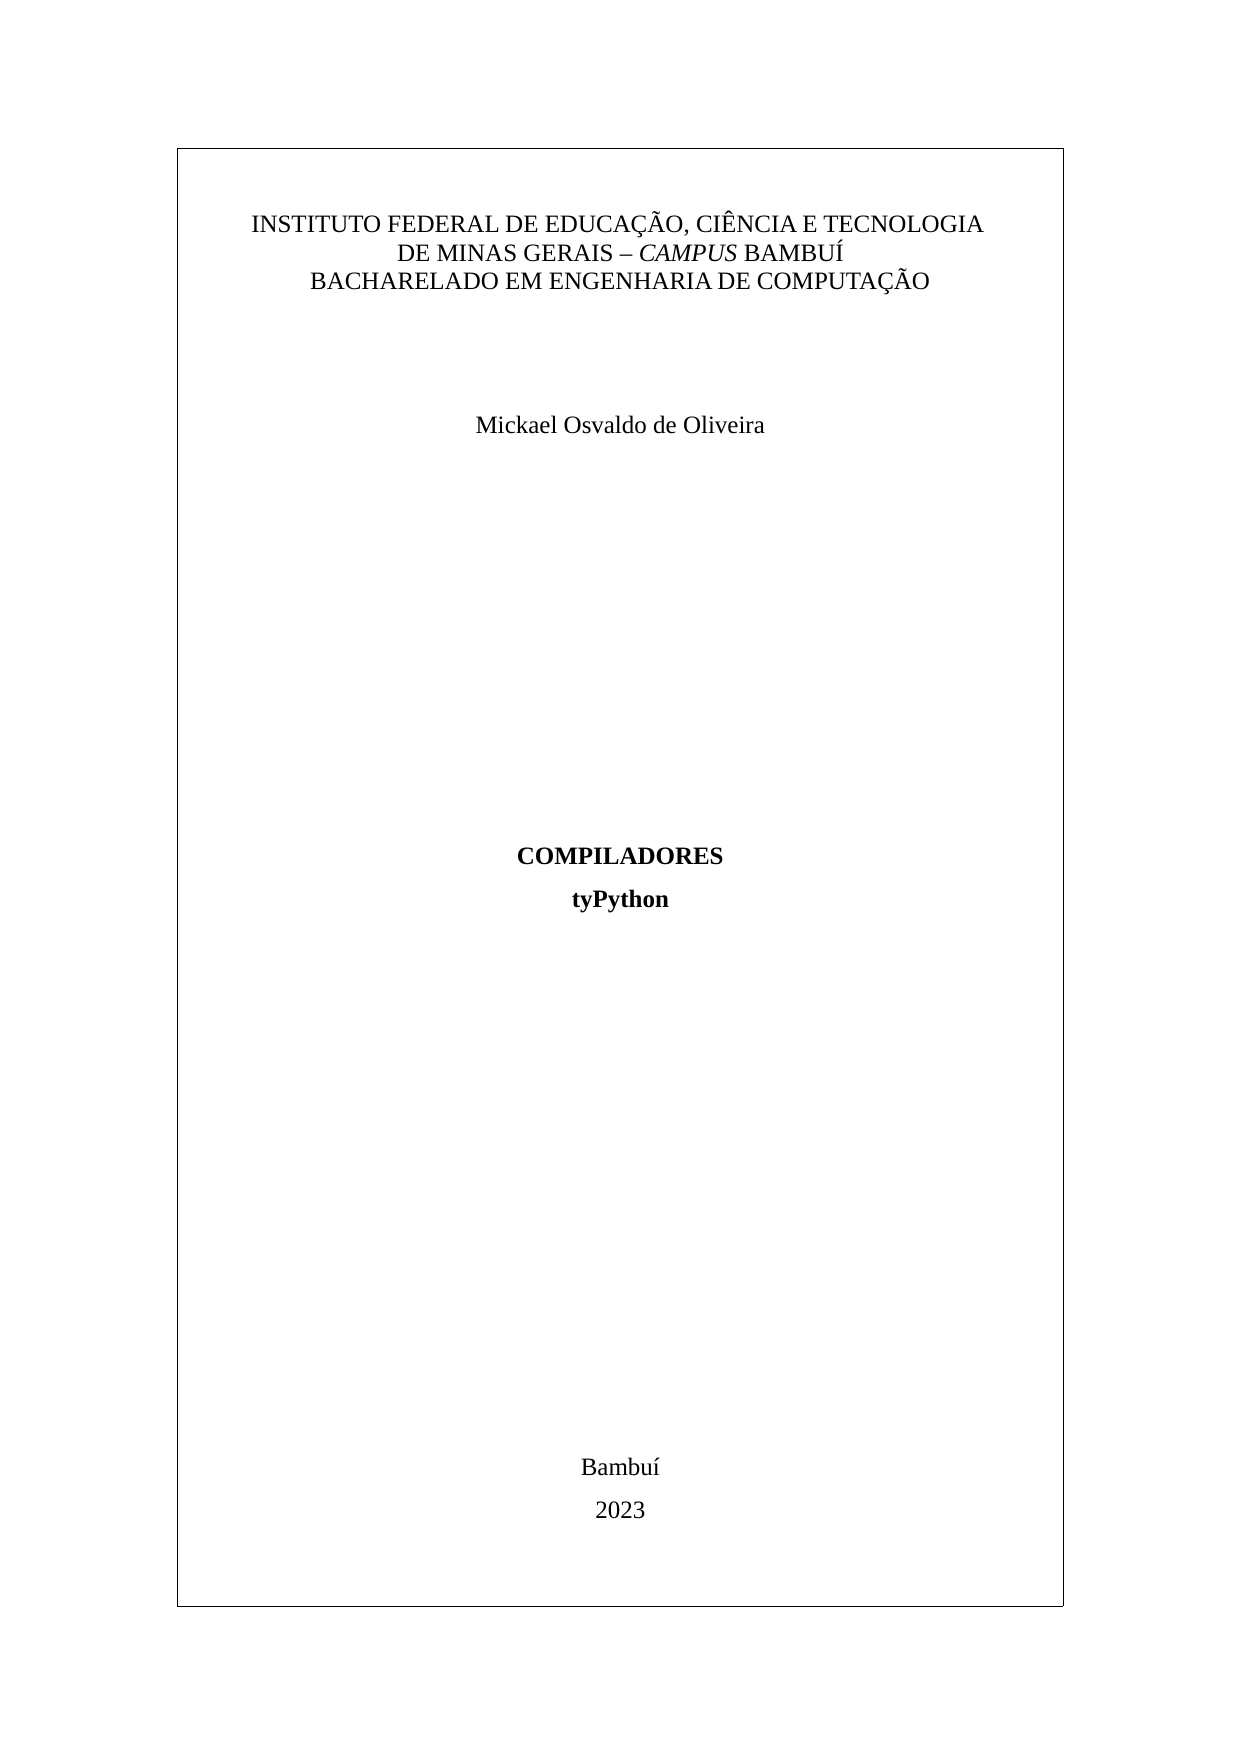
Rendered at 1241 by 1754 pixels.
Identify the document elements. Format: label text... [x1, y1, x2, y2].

text DE MINAS GERAIS – CAMPUS BAMBUÍ [180, 238, 1060, 266]
text Mickael Osvaldo de Oliveira [180, 410, 1060, 439]
text BACHARELADO EM ENGENHARIA DE COMPUTAÇÃO [180, 266, 1060, 295]
text COMPILADORES [443, 841, 797, 870]
text Bambuí [431, 1452, 809, 1481]
text 2023 [431, 1496, 809, 1524]
text tyPython [443, 884, 797, 913]
text INSTITUTO FEDERAL DE EDUCAÇÃO, CIÊNCIA E TECNOLOGIA [180, 209, 1060, 238]
